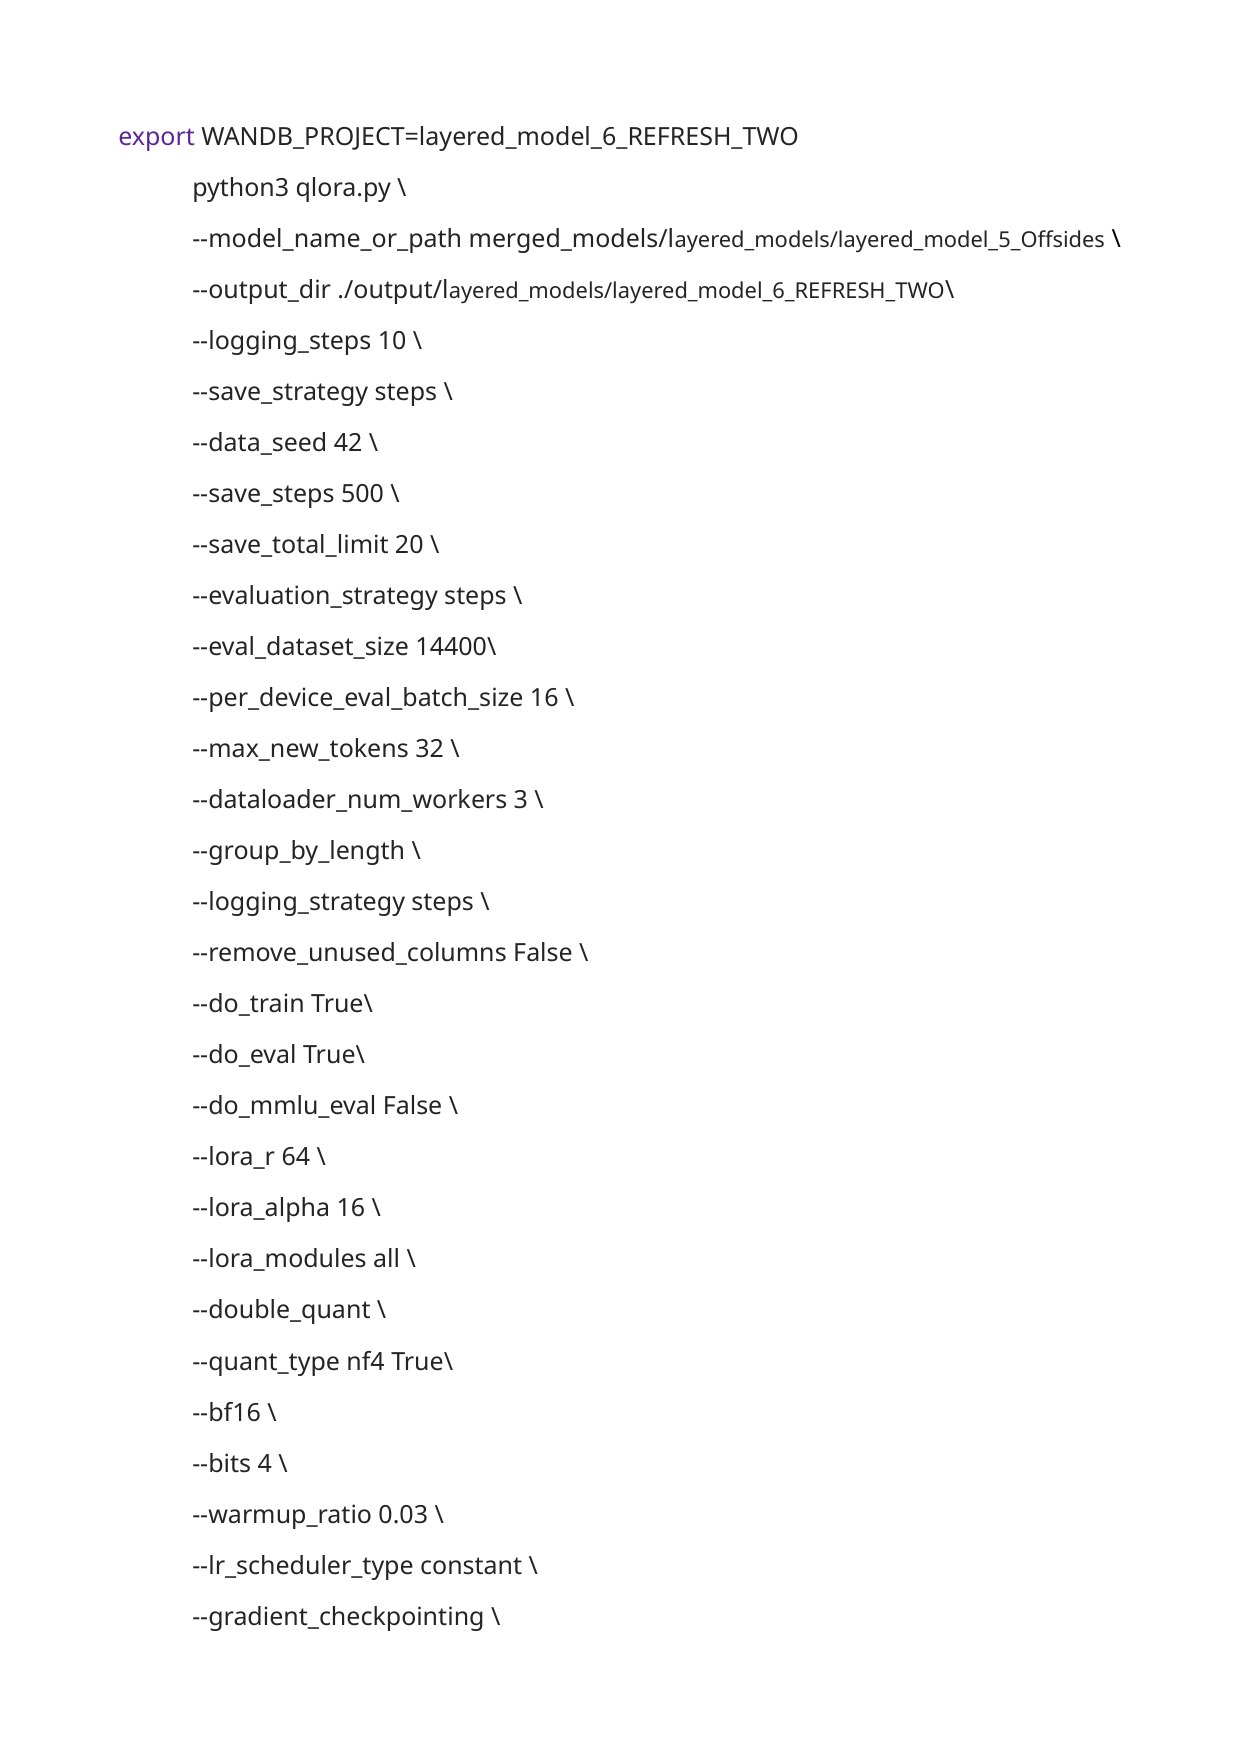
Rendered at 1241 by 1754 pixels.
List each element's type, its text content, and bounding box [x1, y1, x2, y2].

text python3 qlora.py \ --model_name_or_path merged_models/layered_models/layered_model_5_Offsides \ [118, 169, 1122, 254]
text --output_dir ./output/layered_models/layered_model_6_REFRESH_TWO\ --logging_steps 10 \ --save_strategy steps \ --data_seed 42 \ --save_steps 500 \ --save_total_limit 20 \ --evaluation_strategy steps \ --eval_dataset_size 14400\ --per_device_eval_batch_size 16 \ --max_new_tokens 32 \ --dataloader_num_workers 3 \ --group_by_length \ --logging_strategy steps \ --remove_unused_columns False \ --do_train True\ --do_eval True\ --do_mmlu_eval False \ --lora_r 64 \ --lora_alpha 16 \ --lora_modules all \ --double_quant \ --quant_type nf4 True\ --bf16 \ --bits 4 \ --warmup_ratio 0.03 \ --lr_scheduler_type constant \ --gradient_checkpointing \ [118, 271, 1122, 1632]
text export WANDB_PROJECT=layered_model_6_REFRESH_TWO [118, 118, 1122, 152]
